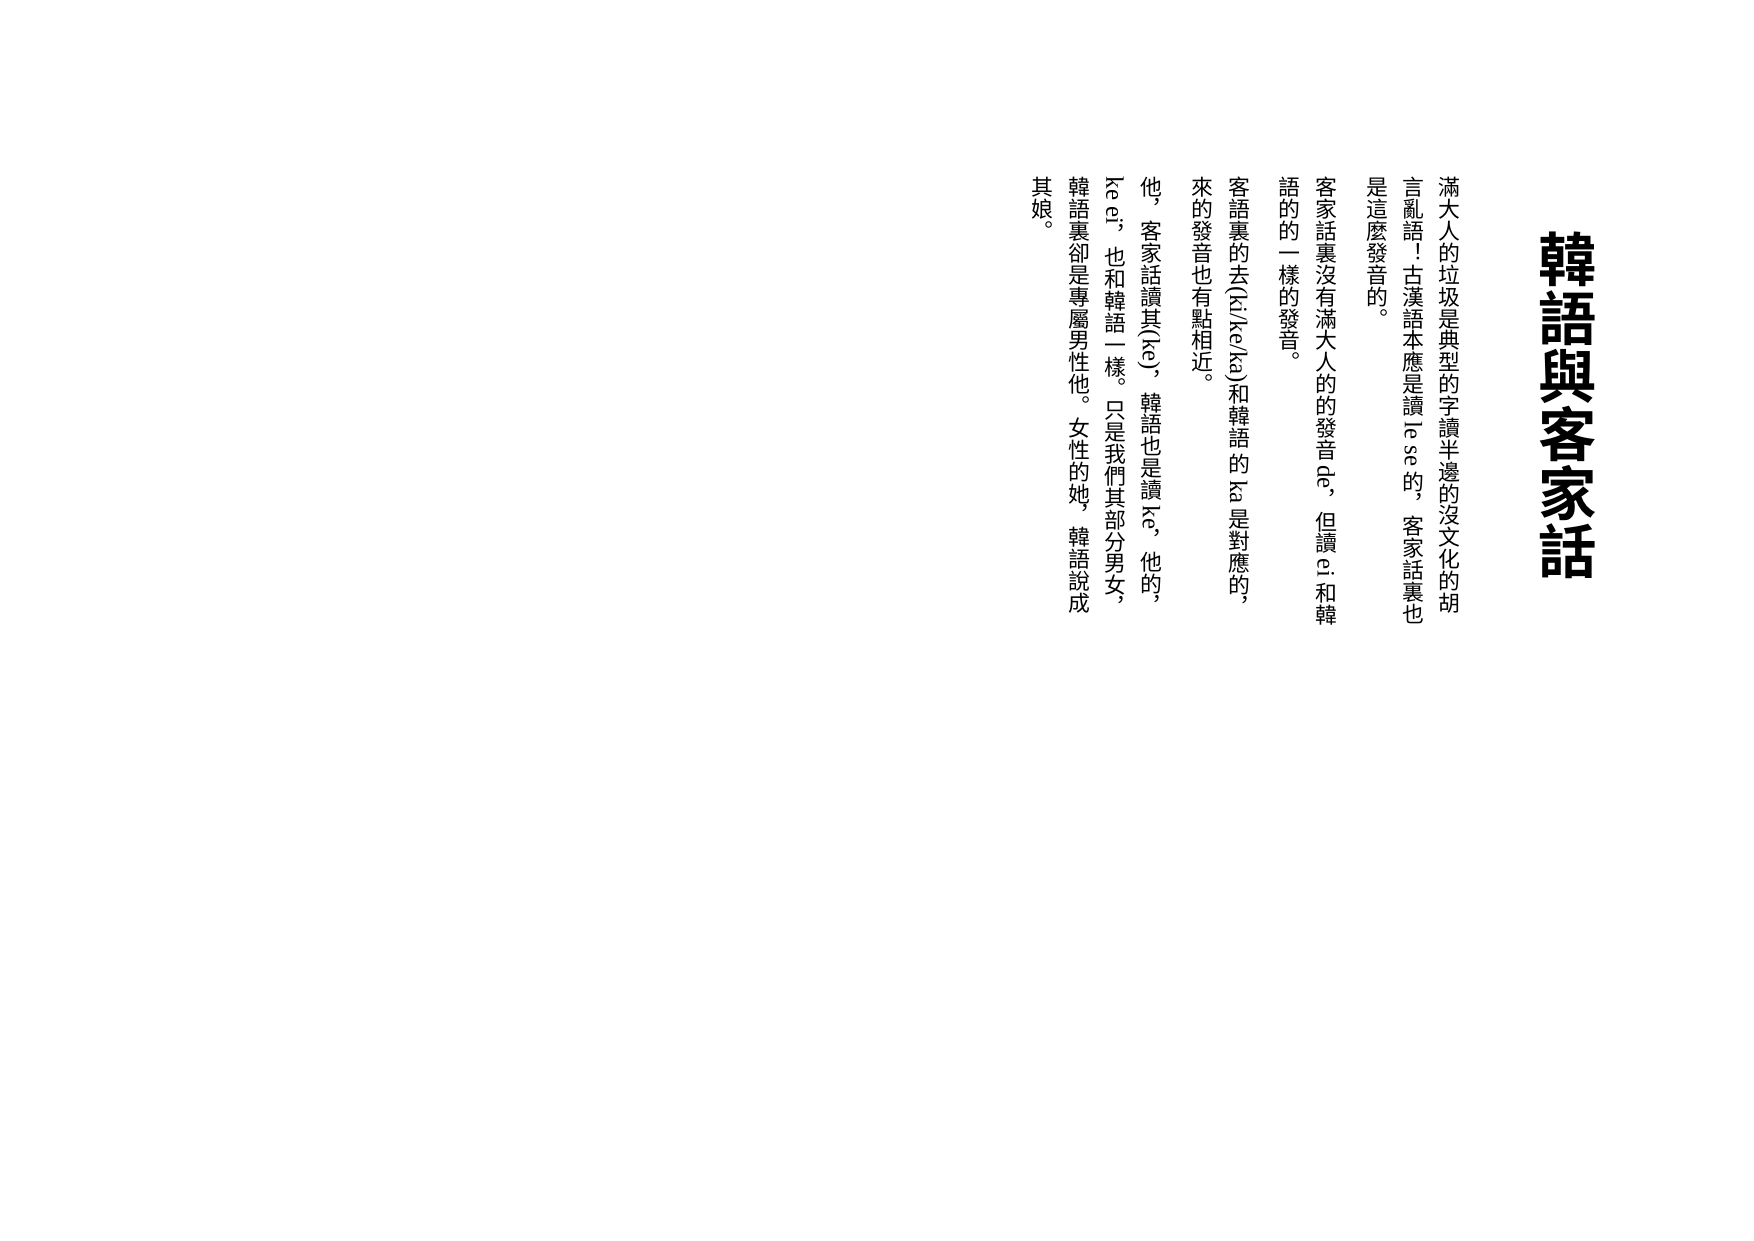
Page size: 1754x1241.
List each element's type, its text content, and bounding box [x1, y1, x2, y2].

text 客家話裏沒有滿大人的的發音de，但讀ei和韓語的的一樣的發音。 [1274, 176, 1342, 634]
text 他，客家話讀其(ke)，韓語也是讀ke，他的，ke ei，也和韓語一樣。只是我們其部分男女，韓語裏卻是專屬男性他。女性的她，韓語說成其娘。 [1027, 176, 1168, 634]
text 客語裏的去(ki/ke/ka)和韓語 的ka是對應的，來的發音也有點相近。 [1187, 176, 1255, 634]
title 韓語與客家話 [1526, 176, 1610, 634]
text 滿大人的垃圾是典型的字讀半邊的沒文化的胡言亂語！古漢語本應是讀le se的，客家話裏也是這麼發音的。 [1361, 176, 1466, 634]
